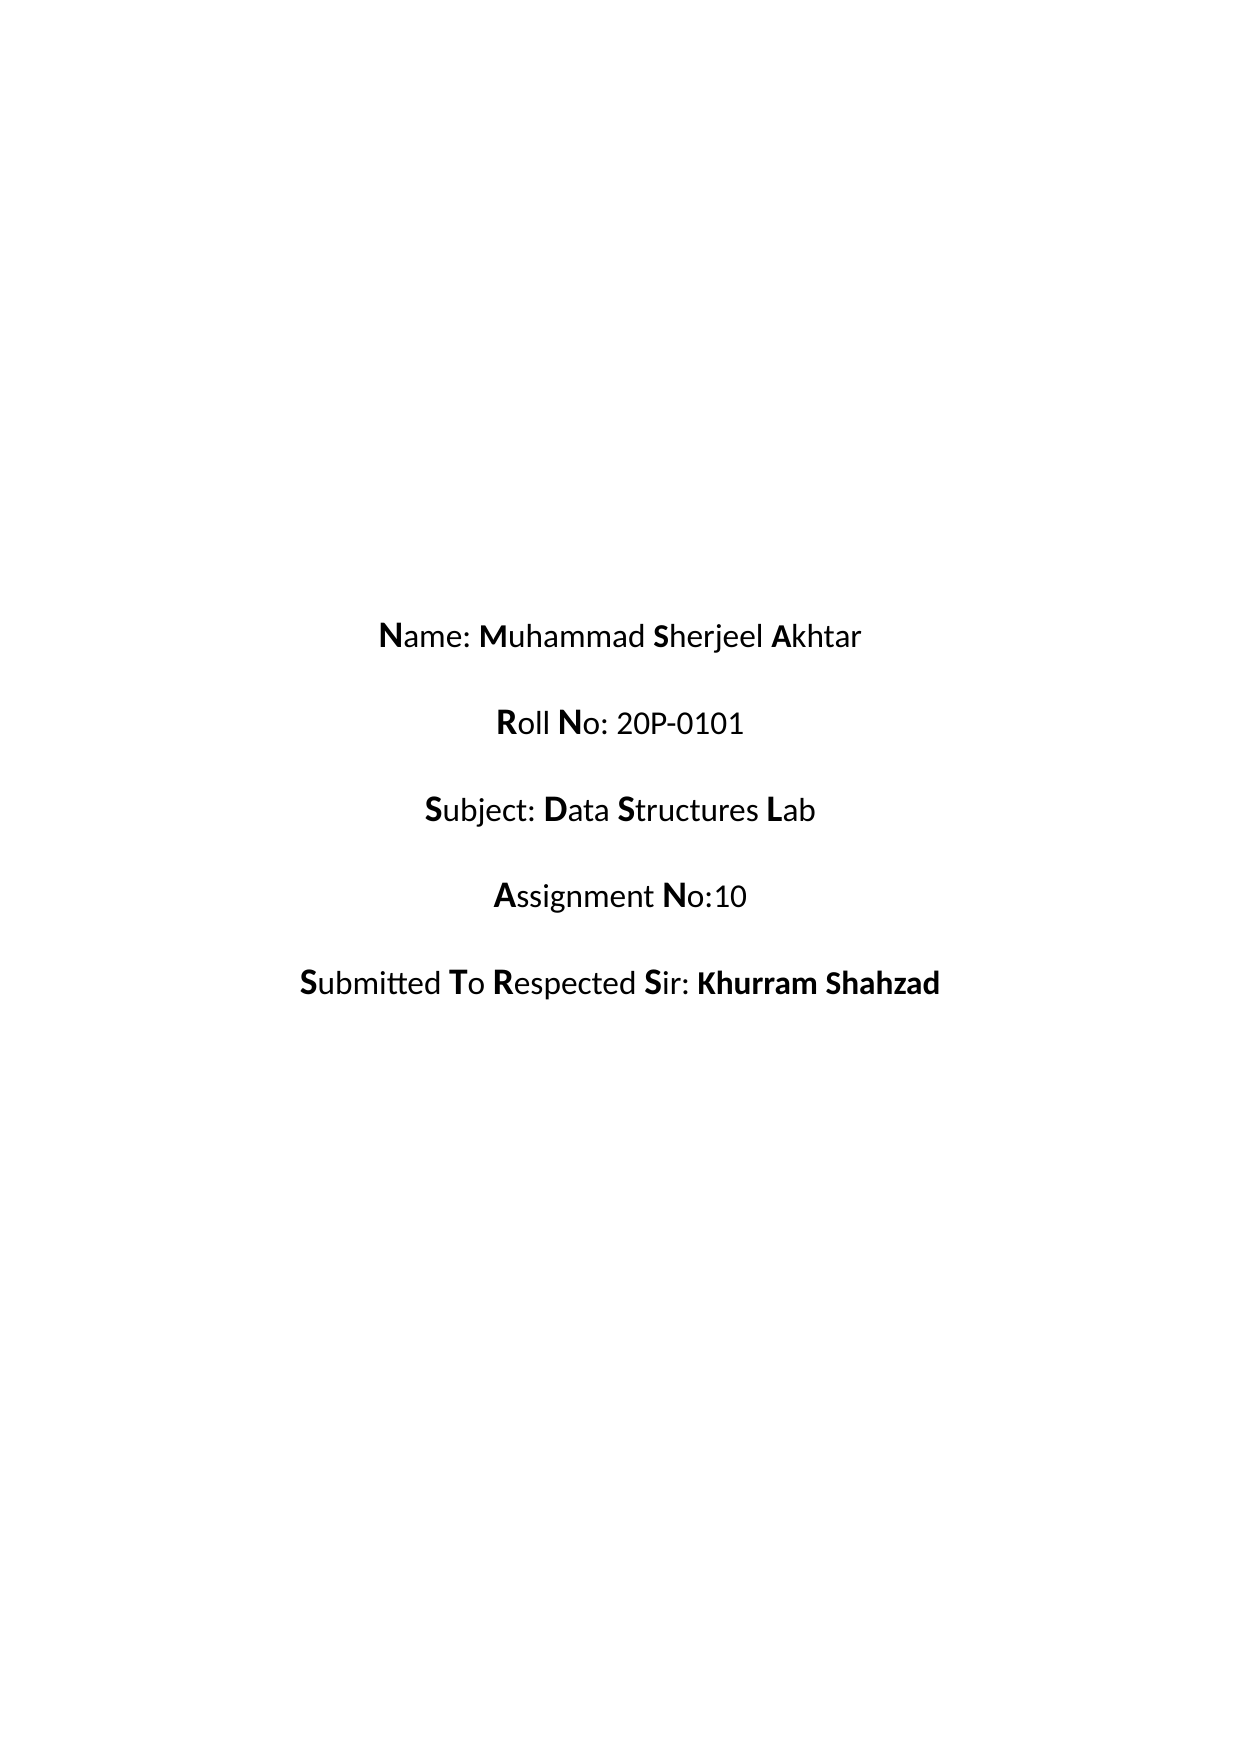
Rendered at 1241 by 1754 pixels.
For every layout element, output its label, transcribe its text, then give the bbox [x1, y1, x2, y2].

text Roll No: 20P-0101 [118, 698, 1122, 744]
text Name: Muhammad Sherjeel Akhtar [118, 611, 1122, 657]
text Submitted To Respected Sir: Khurram Shahzad [118, 958, 1122, 1003]
text Subject: Data Structures Lab [118, 784, 1122, 830]
text Assignment No:10 [118, 871, 1122, 917]
